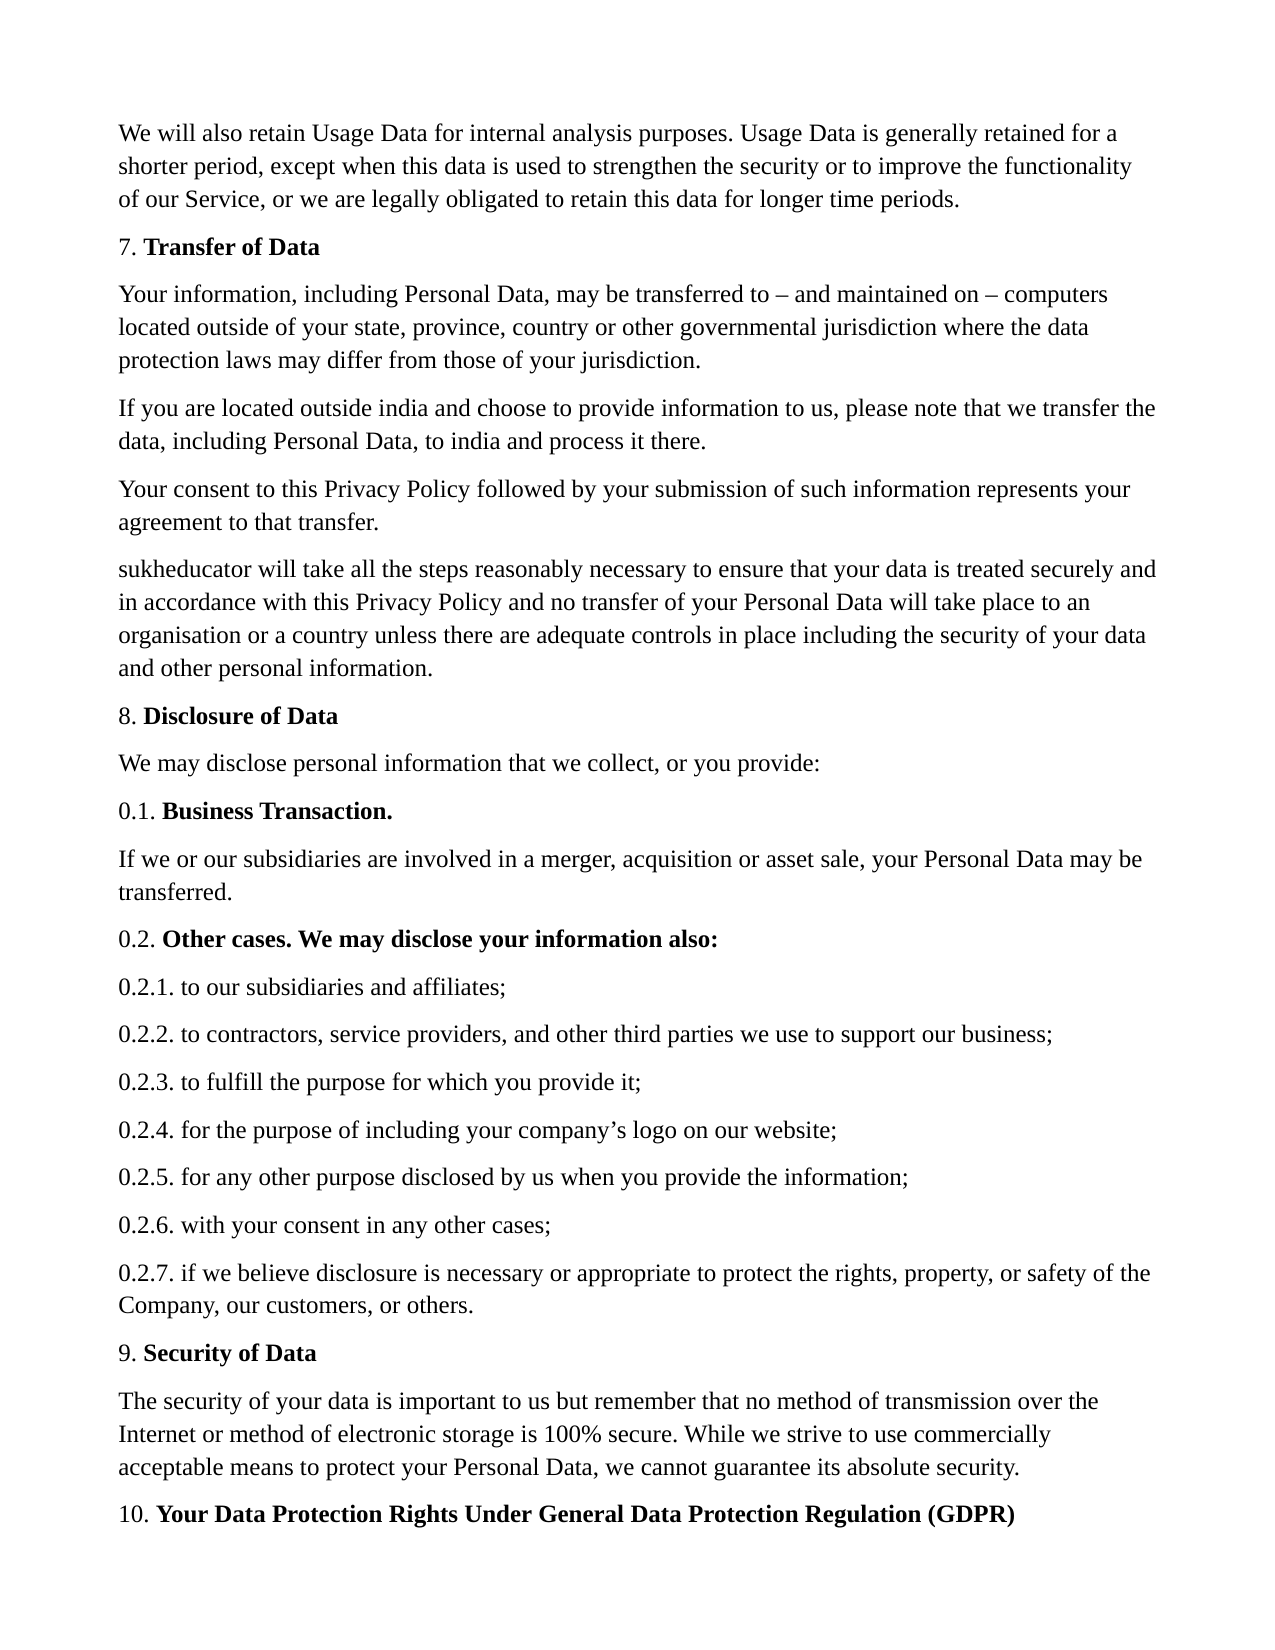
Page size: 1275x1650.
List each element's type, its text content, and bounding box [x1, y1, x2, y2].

text 0.1. Business Transaction. [118, 796, 1157, 825]
text Your information, including Personal Data, may be transferred to – and maintained on – computers located outside of your state, province, country or other governmental jurisdiction where the data protection laws may differ from those of your jurisdiction. [118, 279, 1157, 374]
text 0.2.3. to fulfill the purpose for which you provide it; [118, 1067, 1157, 1096]
text 0.2.6. with your consent in any other cases; [118, 1210, 1157, 1239]
text If we or our subsidiaries are involved in a merger, acquisition or asset sale, your Personal Data may be transferred. [118, 844, 1157, 906]
text We may disclose personal information that we collect, or you provide: [118, 748, 1157, 777]
text 0.2.4. for the purpose of including your company’s logo on our website; [118, 1115, 1157, 1143]
text Your consent to this Privacy Policy followed by your submission of such information represents your agreement to that transfer. [118, 474, 1157, 535]
text 0.2.5. for any other purpose disclosed by us when you provide the information; [118, 1162, 1157, 1191]
text We will also retain Usage Data for internal analysis purposes. Usage Data is generally retained for a shorter period, except when this data is used to strengthen the security or to improve the functionality of our Service, or we are legally obligated to retain this data for longer time periods. [118, 118, 1157, 213]
text 0.2.1. to our subsidiaries and affiliates; [118, 972, 1157, 1001]
text sukheducator will take all the steps reasonably necessary to ensure that your data is treated securely and in accordance with this Privacy Policy and no transfer of your Personal Data will take place to an organisation or a country unless there are adequate controls in place including the security of your data and other personal information. [118, 554, 1157, 682]
text 8. Disclosure of Data [118, 701, 1157, 730]
text 7. Transfer of Data [118, 232, 1157, 261]
text If you are located outside india and choose to provide information to us, please note that we transfer the data, including Personal Data, to india and process it there. [118, 393, 1157, 455]
text 0.2.7. if we believe disclosure is necessary or appropriate to protect the rights, property, or safety of the Company, our customers, or others. [118, 1258, 1157, 1319]
text 10. Your Data Protection Rights Under General Data Protection Regulation (GDPR) [118, 1499, 1157, 1528]
text 0.2. Other cases. We may disclose your information also: [118, 924, 1157, 953]
text 9. Security of Data [118, 1338, 1157, 1367]
text The security of your data is important to us but remember that no method of transmission over the Internet or method of electronic storage is 100% secure. While we strive to use commercially acceptable means to protect your Personal Data, we cannot guarantee its absolute security. [118, 1386, 1157, 1481]
text 0.2.2. to contractors, service providers, and other third parties we use to support our business; [118, 1019, 1157, 1048]
